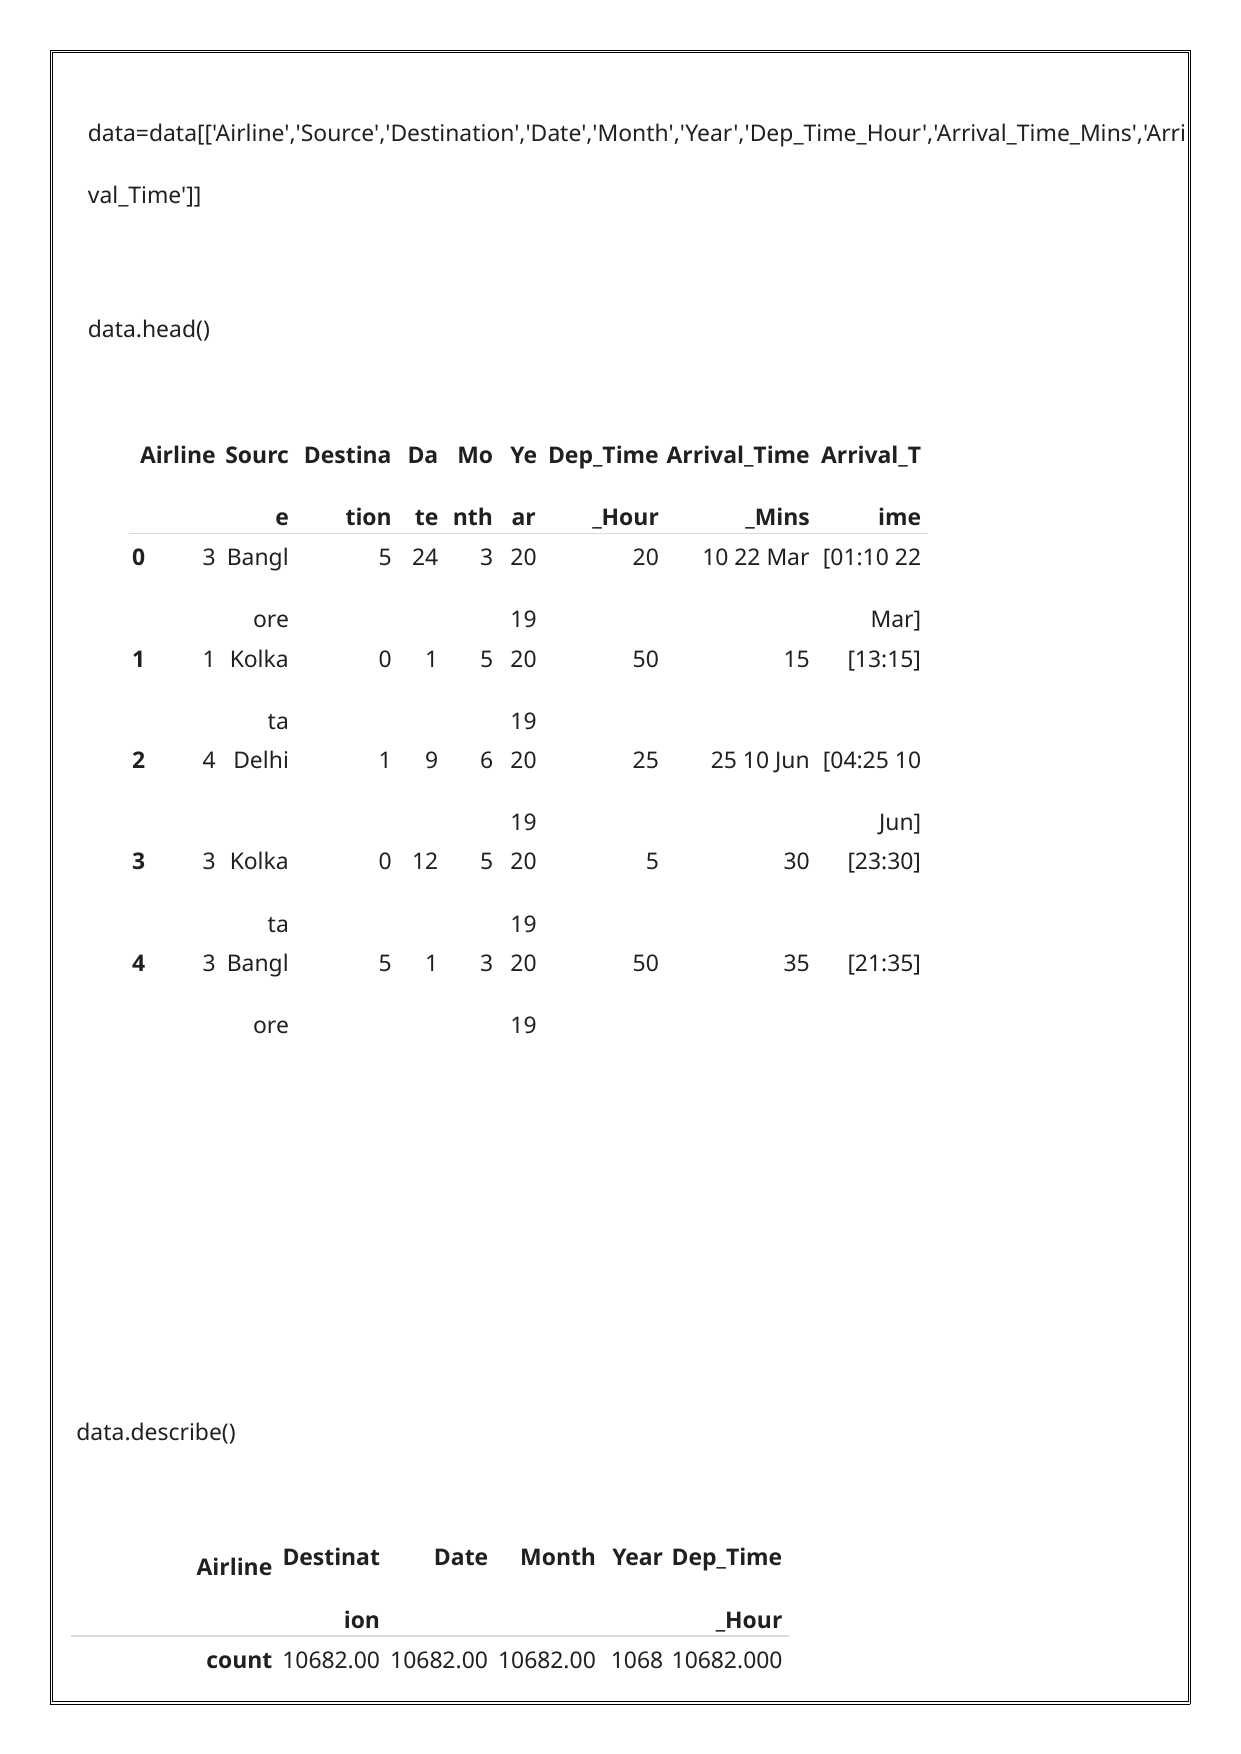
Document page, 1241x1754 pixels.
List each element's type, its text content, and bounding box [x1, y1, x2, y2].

table_cell 25 10 Jun [666, 736, 816, 838]
table_cell 2019 [500, 736, 547, 838]
text data=data[['Airline','Source','Destination','Date','Month','Year','Dep_Time_Hour','Arrival_Time_Mins','Arrival_Time']] [88, 117, 1188, 211]
table_header Date [387, 1416, 495, 1635]
table_cell 0 [296, 838, 398, 939]
table_header Source [223, 439, 296, 532]
table_cell 3 [445, 939, 499, 1041]
table_cell 1 1 [129, 635, 223, 736]
table_cell 50 [547, 635, 666, 736]
table_cell 1 [398, 635, 445, 736]
table_header Arrival_Time [816, 439, 928, 532]
table_header Dep_Time_Hour [547, 439, 666, 532]
table_cell 0 [296, 635, 398, 736]
table_cell Kolkata [223, 838, 296, 939]
table_cell count [71, 1637, 279, 1675]
table_header Year [603, 1416, 670, 1635]
table_cell 25 [547, 736, 666, 838]
table_cell Banglore [223, 534, 296, 634]
table_cell Kolkata [223, 635, 296, 736]
table_cell 2019 [500, 939, 547, 1041]
table_cell 3 3 [129, 838, 223, 939]
table_cell 1 [398, 939, 445, 1041]
table_cell 20 [547, 534, 666, 634]
table_cell 24 [398, 534, 445, 634]
table_cell 10682.00 [387, 1637, 495, 1675]
table_cell 2019 [500, 534, 547, 634]
table_header Year [500, 439, 547, 532]
table_cell 0 3 [129, 534, 223, 634]
table_cell [21:35] [816, 939, 928, 1041]
table_cell [13:15] [816, 635, 928, 736]
table_cell 10682.000 [670, 1637, 789, 1675]
table_cell 10682.00 [495, 1637, 602, 1675]
table_header Arrival_Time_Mins [666, 439, 816, 532]
table_cell 12 [398, 838, 445, 939]
table_cell 6 [445, 736, 499, 838]
table_header Month [495, 1416, 602, 1635]
table_cell 5 [445, 838, 499, 939]
table_cell 1 [296, 736, 398, 838]
table_cell 3 [445, 534, 499, 634]
table_cell 50 [547, 939, 666, 1041]
table_header Destination [279, 1416, 387, 1635]
table_header Date [398, 439, 445, 532]
table_cell 1068 [603, 1637, 670, 1675]
table_cell 5 [296, 534, 398, 634]
table_cell 2019 [500, 838, 547, 939]
table_cell 9 [398, 736, 445, 838]
table_header Month [445, 439, 499, 532]
table_cell [04:25 10 Jun] [816, 736, 928, 838]
table_header Destination [296, 439, 398, 532]
table_cell Delhi [223, 736, 296, 838]
table_header data.describe() Airline [71, 1416, 279, 1635]
table_cell [23:30] [816, 838, 928, 939]
table_cell 10682.00 [279, 1637, 387, 1675]
table_cell 5 [296, 939, 398, 1041]
table_cell 2 4 [129, 736, 223, 838]
table_cell [01:10 22 Mar] [816, 534, 928, 634]
table_cell 4 3 [129, 939, 223, 1041]
table_header Dep_Time_Hour [670, 1416, 789, 1635]
table_cell Banglore [223, 939, 296, 1041]
table_cell 10 22 Mar [666, 534, 816, 634]
table_cell 35 [666, 939, 816, 1041]
table_header Airline [129, 439, 223, 532]
table_cell 5 [445, 635, 499, 736]
table_cell 2019 [500, 635, 547, 736]
table_cell 5 [547, 838, 666, 939]
table_cell 15 [666, 635, 816, 736]
table_cell 30 [666, 838, 816, 939]
text data.head() [88, 312, 1188, 344]
